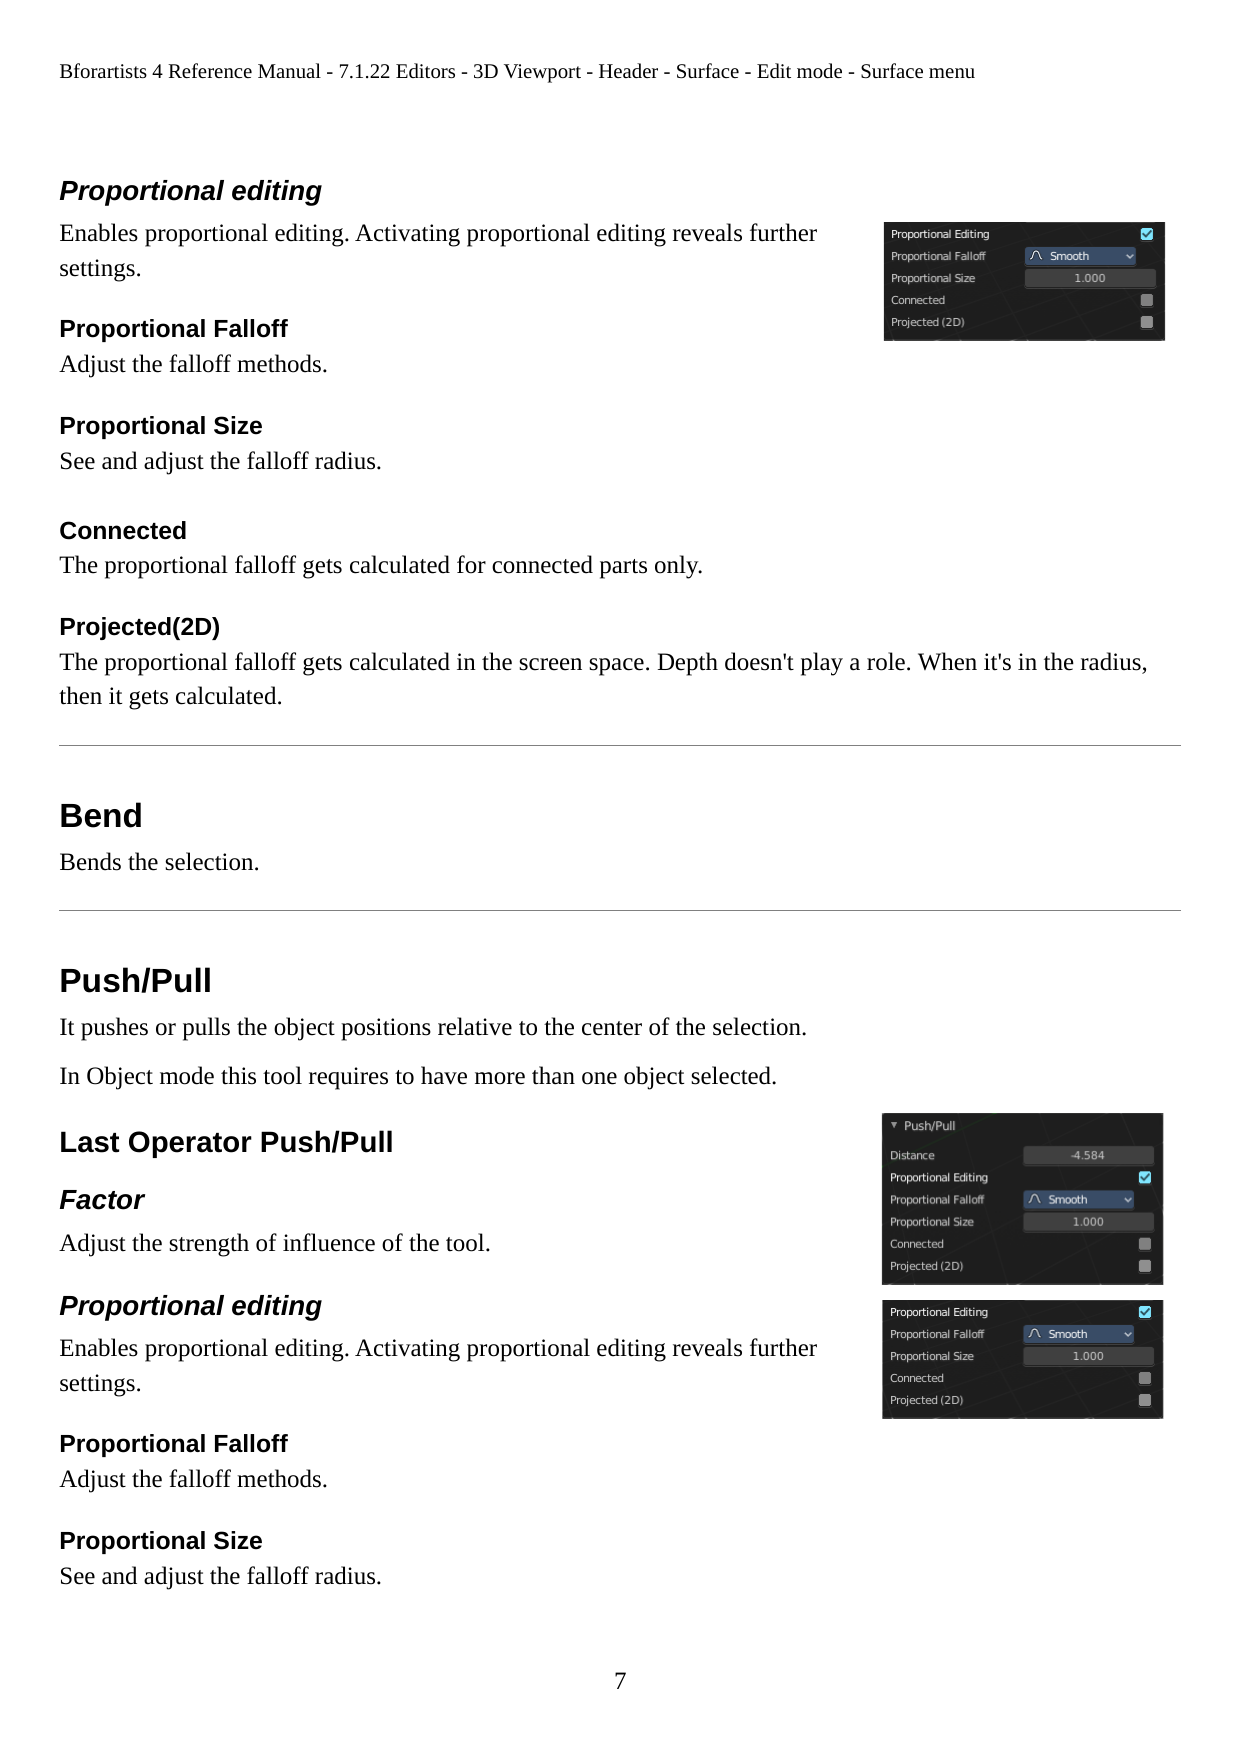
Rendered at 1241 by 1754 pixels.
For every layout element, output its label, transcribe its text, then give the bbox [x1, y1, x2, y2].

text See and adjust the falloff radius. [59, 1561, 1181, 1589]
text It pushes or pulls the object positions relative to the center of the selection. [59, 1012, 1181, 1041]
text Enables proportional editing. Activating proportional editing reveals further settings. [59, 1333, 882, 1397]
picture [883, 222, 1166, 341]
subtitle Proportional Falloff [59, 1429, 1181, 1458]
subtitle Proportional editing [59, 1289, 1181, 1321]
text Adjust the falloff methods. [59, 349, 1181, 378]
subtitle [1164, 1183, 1181, 1215]
text The proportional falloff gets calculated for connected parts only. [59, 551, 1181, 579]
subtitle Proportional Size [59, 1526, 1181, 1554]
subtitle Connected [59, 516, 1181, 544]
text Adjust the falloff methods. [59, 1464, 1181, 1493]
subtitle Factor [59, 1183, 881, 1215]
subtitle [1164, 1124, 1181, 1158]
picture [881, 1113, 1164, 1285]
subtitle Projected(2D) [59, 612, 1181, 641]
subtitle Proportional editing [59, 174, 1181, 206]
text In Object mode this tool requires to have more than one object selected. [59, 1061, 1181, 1089]
subtitle Proportional Size [59, 411, 1181, 439]
text Enables proportional editing. Activating proportional editing reveals further settings. [59, 218, 1181, 282]
subtitle Proportional Falloff [59, 314, 1181, 343]
subtitle Bend [59, 795, 1181, 834]
text The proportional falloff gets calculated in the screen space. Depth doesn't play a role. When it's in the radius, then it gets calculated. [59, 647, 1181, 710]
subtitle Push/Pull [59, 961, 1181, 999]
text See and adjust the falloff radius. [59, 446, 1181, 474]
text Bends the selection. [59, 847, 1181, 875]
picture [882, 1300, 1164, 1419]
text Adjust the strength of influence of the tool. [59, 1228, 881, 1256]
subtitle Last Operator Push/Pull [59, 1124, 881, 1158]
